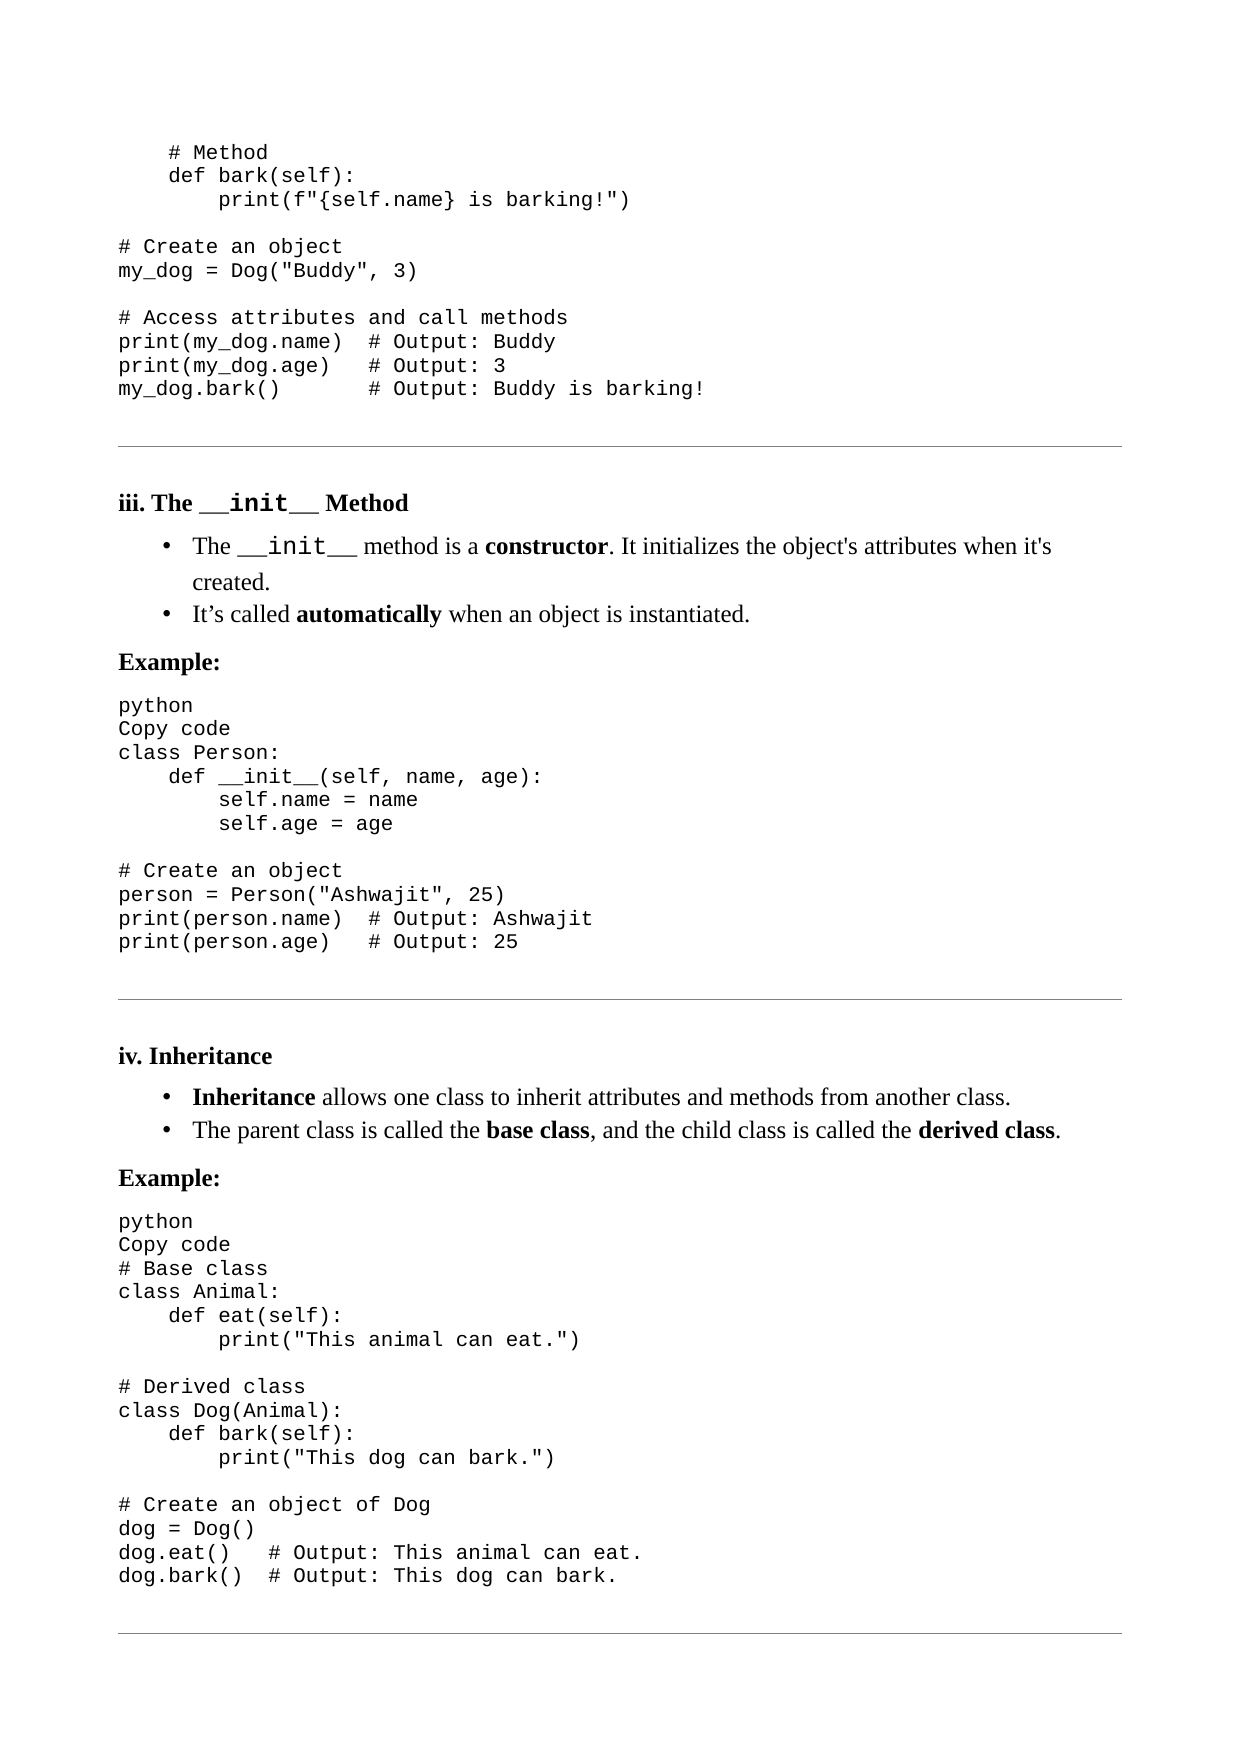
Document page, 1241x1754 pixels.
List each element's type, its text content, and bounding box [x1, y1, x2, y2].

text print("This animal can eat.") [118, 1329, 1122, 1352]
text class Animal: [118, 1282, 1122, 1305]
text class Person: [118, 742, 1122, 766]
list It’s called automatically when an object is instantiated. [162, 599, 1122, 628]
subtitle iii. The __init__ Method [118, 488, 1122, 519]
text # Method [118, 142, 1122, 165]
text Copy code [118, 1234, 1122, 1258]
text # Create an object [118, 236, 1122, 260]
text # Create an object of Dog [118, 1494, 1122, 1518]
subtitle iv. Inheritance [118, 1041, 1122, 1070]
text print(person.age) # Output: 25 [118, 931, 1122, 955]
text dog = Dog() [118, 1518, 1122, 1542]
text def bark(self): [118, 165, 1122, 189]
text person = Person("Ashwajit", 25) [118, 884, 1122, 908]
text # Base class [118, 1258, 1122, 1282]
text Example: [118, 1163, 1122, 1192]
text my_dog = Dog("Buddy", 3) [118, 260, 1122, 284]
text class Dog(Animal): [118, 1400, 1122, 1423]
text python [118, 1211, 1122, 1234]
text self.name = name [118, 789, 1122, 813]
text def bark(self): [118, 1423, 1122, 1447]
text Copy code [118, 718, 1122, 742]
text # Access attributes and call methods [118, 307, 1122, 331]
text python [118, 695, 1122, 718]
text print("This dog can bark.") [118, 1447, 1122, 1471]
text my_dog.bark() # Output: Buddy is barking! [118, 378, 1122, 402]
text print(f"{self.name} is barking!") [118, 189, 1122, 213]
text def __init__(self, name, age): [118, 766, 1122, 789]
text dog.bark() # Output: This dog can bark. [118, 1565, 1122, 1589]
list Inheritance allows one class to inherit attributes and methods from another class. [162, 1082, 1122, 1111]
text self.age = age [118, 813, 1122, 837]
text print(my_dog.name) # Output: Buddy [118, 331, 1122, 354]
text # Create an object [118, 860, 1122, 884]
text dog.eat() # Output: This animal can eat. [118, 1542, 1122, 1565]
text print(my_dog.age) # Output: 3 [118, 354, 1122, 378]
text Example: [118, 647, 1122, 676]
text print(person.name) # Output: Ashwajit [118, 908, 1122, 931]
list The __init__ method is a constructor. It initializes the object's attributes when it's created. [162, 531, 1122, 595]
text # Derived class [118, 1376, 1122, 1400]
text def eat(self): [118, 1305, 1122, 1329]
list The parent class is called the base class, and the child class is called the derived class. [162, 1115, 1122, 1144]
